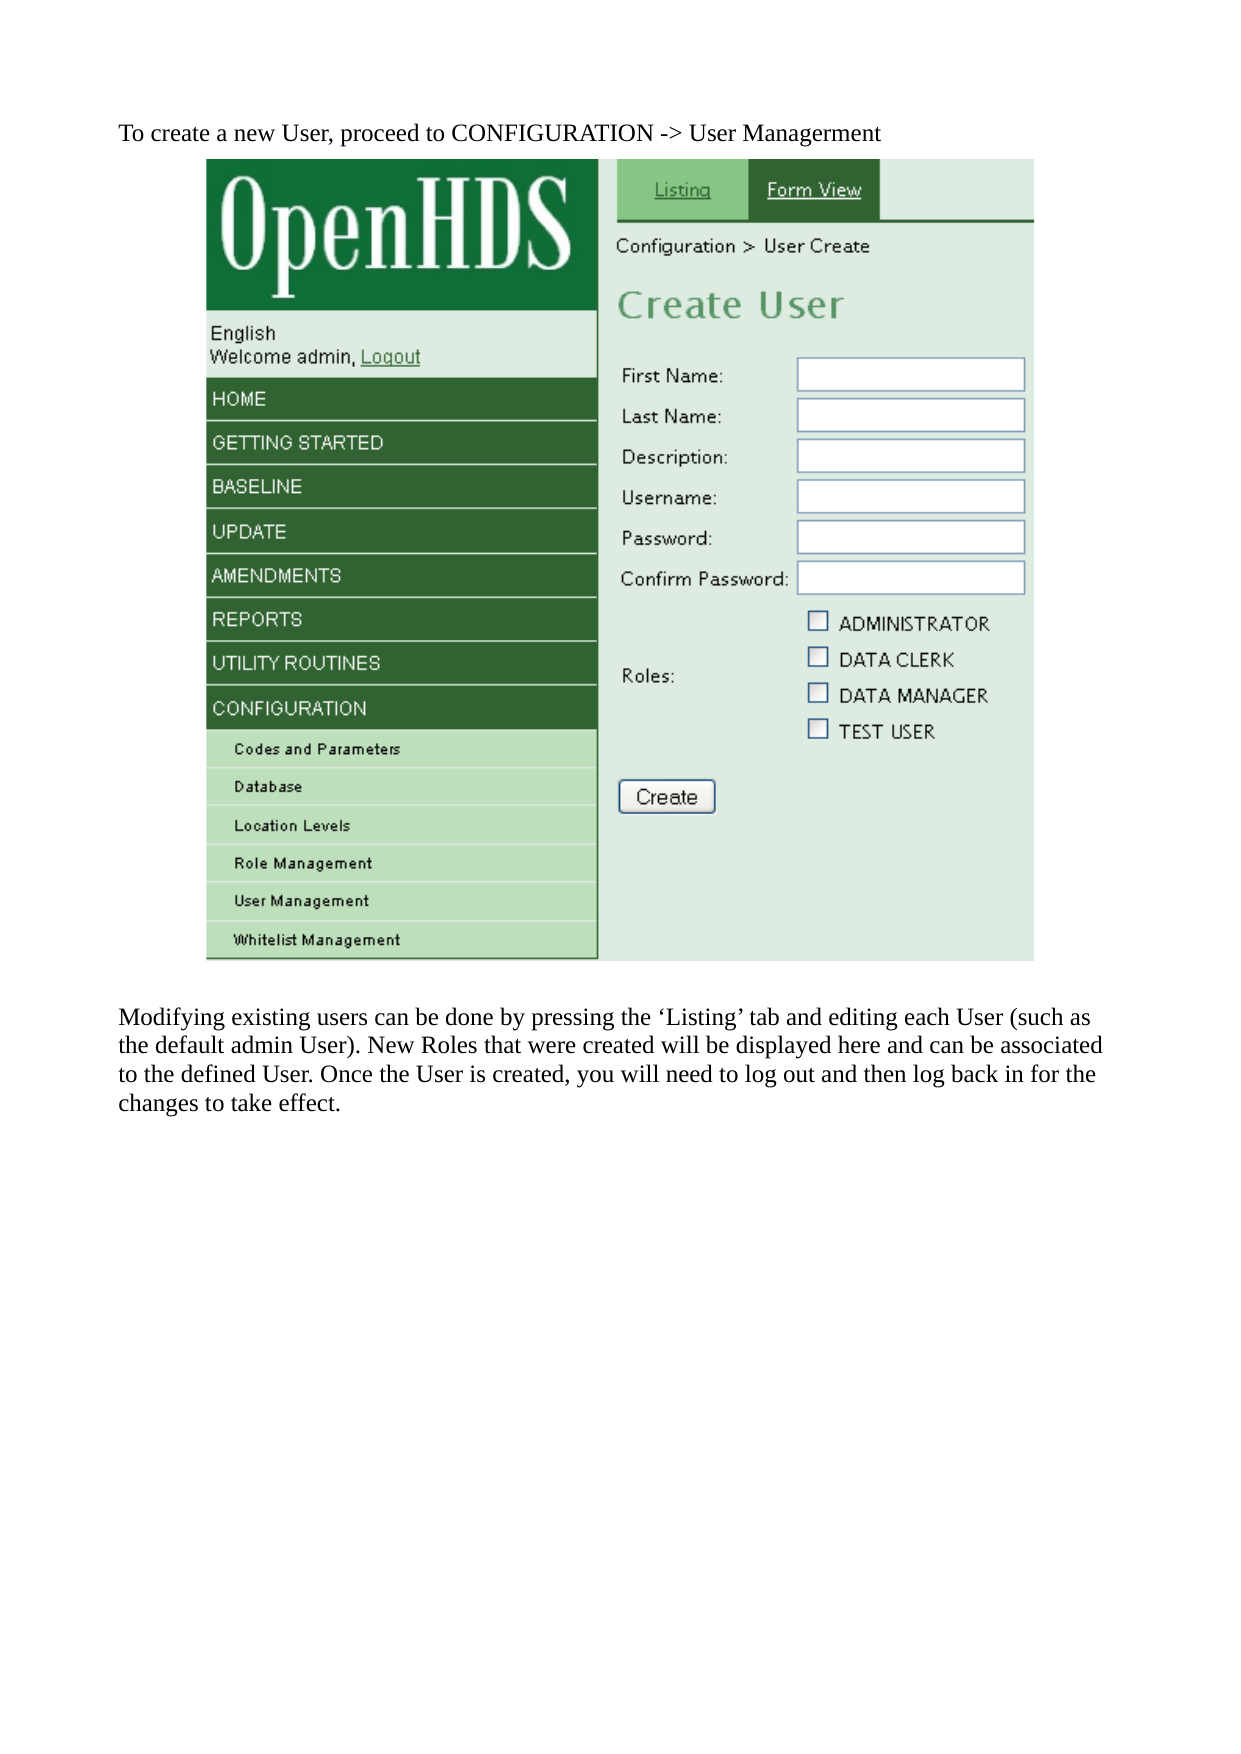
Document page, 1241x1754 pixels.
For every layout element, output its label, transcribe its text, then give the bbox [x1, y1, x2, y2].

text Modifying existing users can be done by pressing the ‘Listing’ tab and editing each User (such as the default admin User). New Roles that were created will be displayed here and can be associated to the defined User. Once the User is created, you will need to log out and then log back in for the changes to take effect. [118, 1002, 1122, 1117]
picture [206, 159, 1035, 961]
text To create a new User, proceed to CONFIGURATION -> User Managerment [118, 118, 1122, 147]
